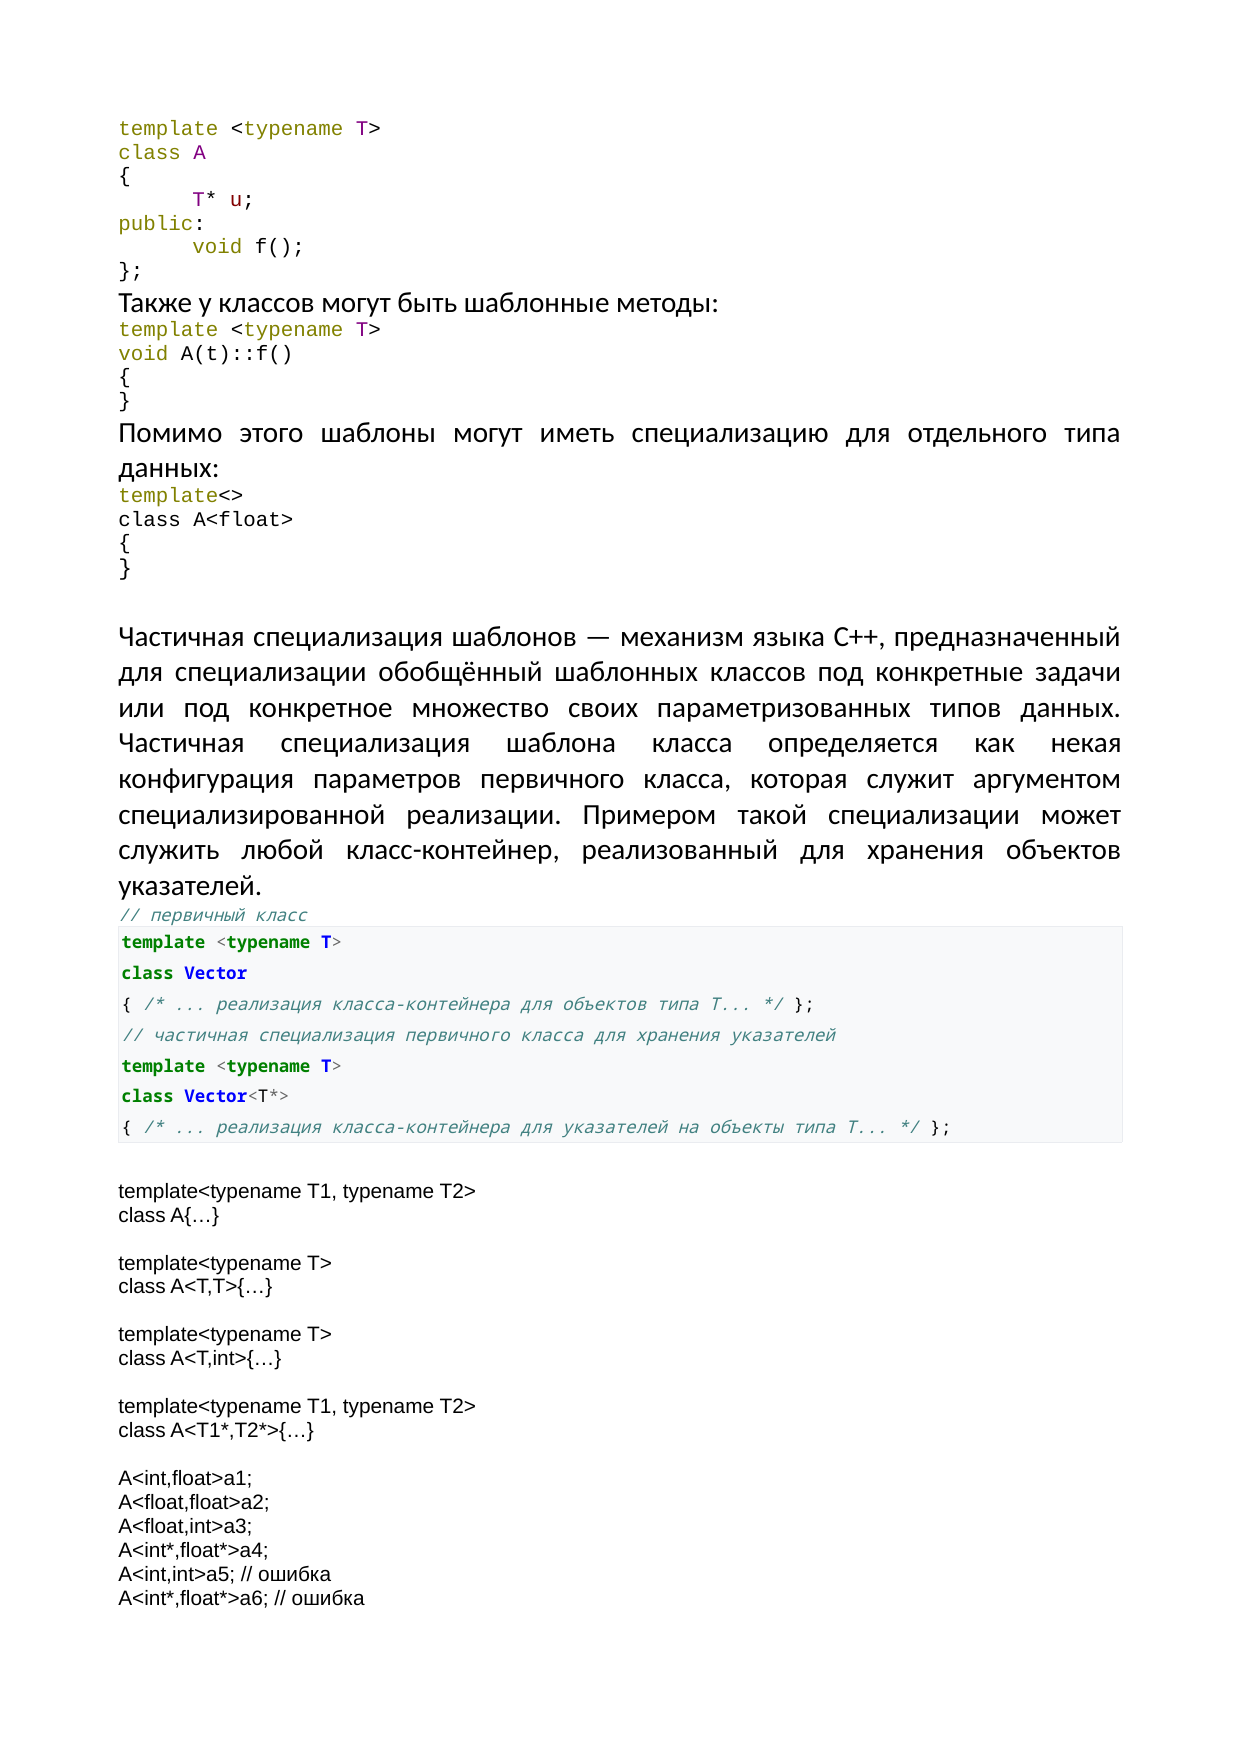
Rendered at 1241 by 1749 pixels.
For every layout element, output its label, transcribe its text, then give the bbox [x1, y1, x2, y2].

text } [118, 556, 1122, 582]
text { /* ... реализация класса-контейнера для объектов типа T... */ }; [119, 988, 1122, 1015]
text public: [118, 213, 1122, 236]
text A<float,float>a2; [118, 1490, 1122, 1514]
text A<int,int>a5; // ошибка [118, 1562, 1122, 1586]
text void f(); [118, 236, 1122, 260]
text class A<float> [118, 509, 1122, 532]
text // первичный класс [118, 903, 1122, 926]
text { [118, 367, 1122, 390]
text class A<T,T>{…} [118, 1274, 1122, 1298]
text void A(t)::f() [118, 343, 1122, 367]
text class A [118, 142, 1122, 165]
text class A{…} [118, 1202, 1122, 1226]
text Частичная специализация шаблонов — механизм языка С++, предназначенный для специализации обобщённый шаблонных классов под конкретные задачи или под конкретное множество своих параметризованных типов данных. Частичная специализация шаблона класса определяется как некая конфигурация параметров первичного класса, которая служит аргументом специализированной реализации. Примером такой специализации может служить любой класс-контейнер, реализованный для хранения объектов указателей. [118, 618, 1122, 903]
text template<typename T1, typename T2> [118, 1178, 1122, 1202]
text template <typename T> [118, 118, 1122, 142]
text A<int*,float*>a6; // ошибка [118, 1586, 1122, 1610]
text class A<T1*,T2*>{…} [118, 1418, 1122, 1442]
text template <typename T> [119, 927, 1122, 953]
text A<float,int>a3; [118, 1514, 1122, 1538]
text { [118, 532, 1122, 556]
text template<typename T> [118, 1250, 1122, 1274]
text template<> [118, 485, 1122, 509]
text template <typename T> [118, 319, 1122, 343]
text } [118, 390, 1122, 414]
text template<typename T1, typename T2> [118, 1394, 1122, 1418]
text T* u; [118, 189, 1122, 213]
text A<int,float>a1; [118, 1466, 1122, 1490]
text class Vector<T*> [119, 1081, 1122, 1108]
text Помимо этого шаблоны могут иметь специализацию для отдельного типа данных: [118, 414, 1122, 485]
text }; [118, 260, 1122, 284]
text template <typename T> [119, 1050, 1122, 1077]
text { /* ... реализация класса-контейнера для указателей на объекты типа T... */ }; [119, 1112, 1122, 1142]
text A<int*,float*>a4; [118, 1538, 1122, 1562]
text template<typename T> [118, 1322, 1122, 1346]
text { [118, 165, 1122, 189]
text class A<T,int>{…} [118, 1346, 1122, 1370]
text Также у классов могут быть шаблонные методы: [118, 284, 1122, 319]
text // частичная специализация первичного класса для хранения указателей [119, 1019, 1122, 1046]
text class Vector [119, 957, 1122, 984]
